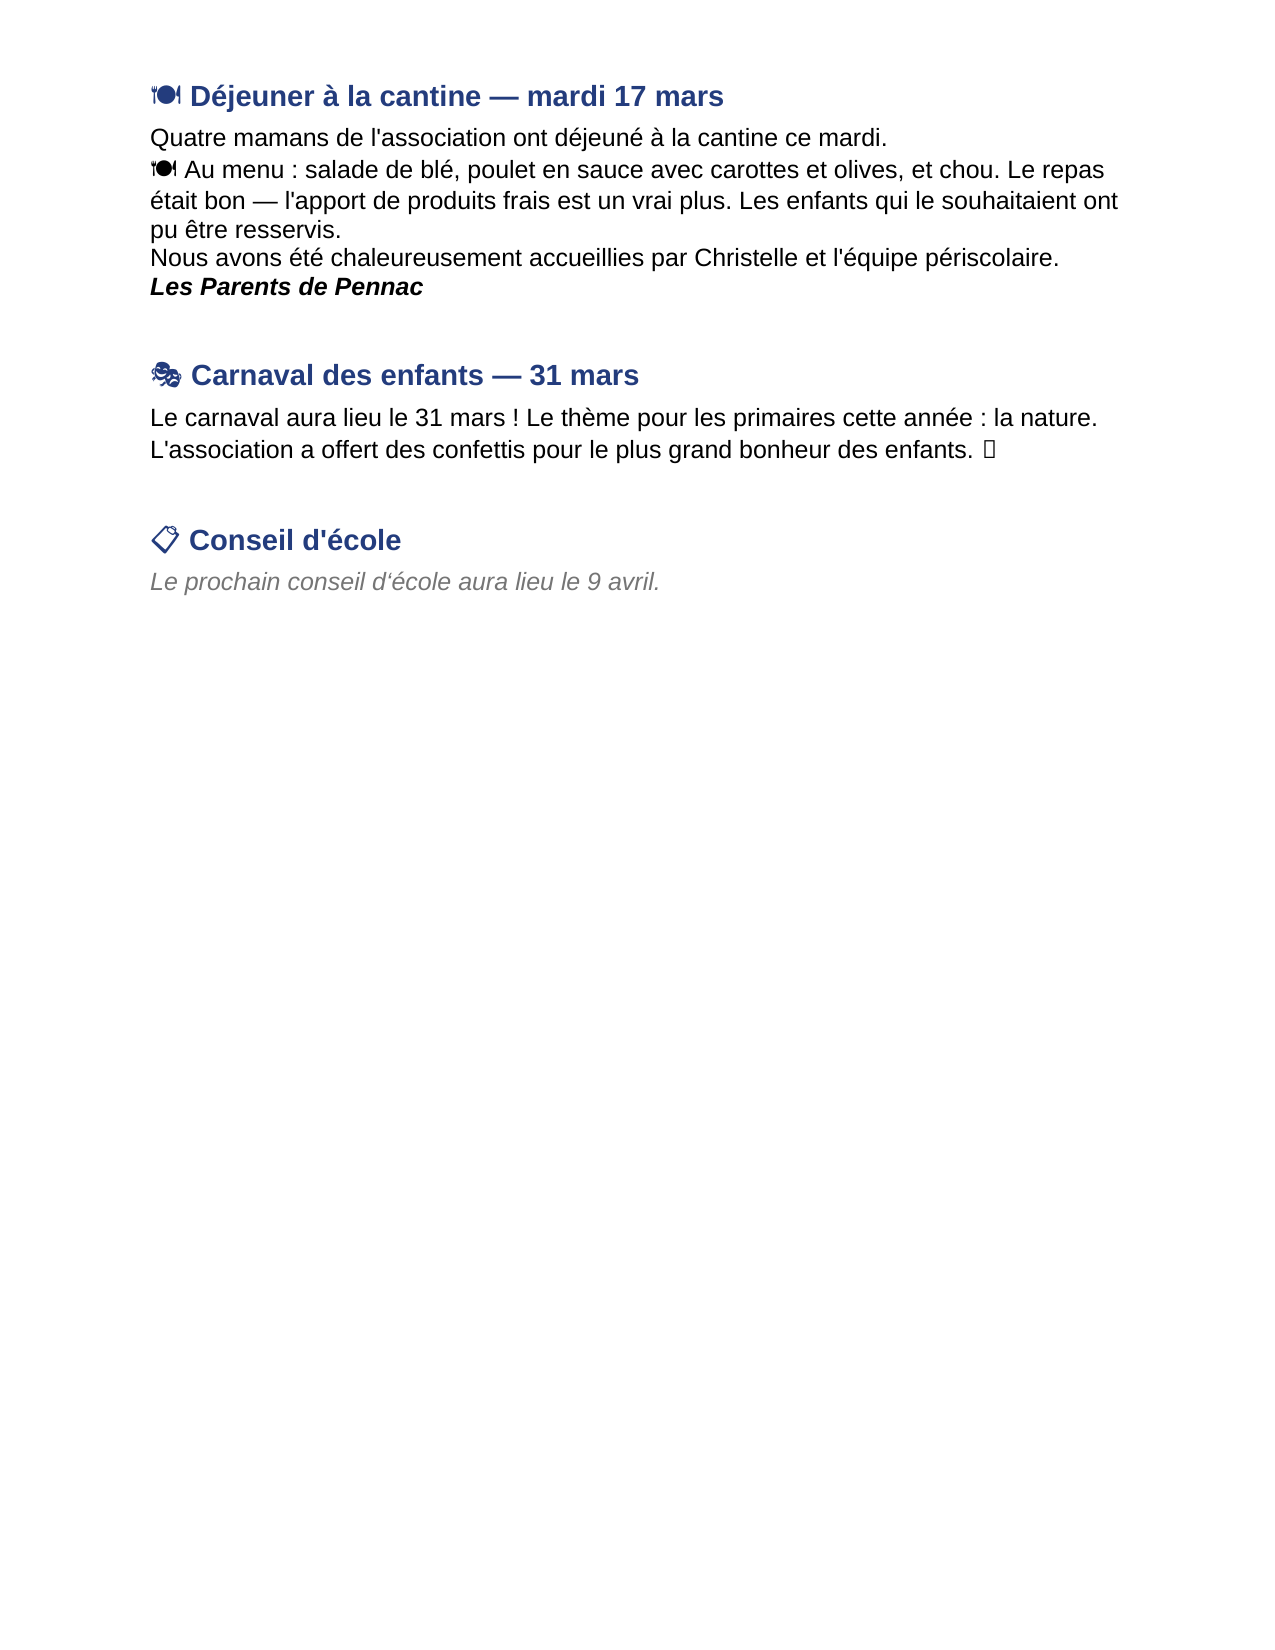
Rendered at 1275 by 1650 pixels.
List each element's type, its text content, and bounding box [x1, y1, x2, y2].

text Quatre mamans de l'association ont déjeuné à la cantine ce mardi. [150, 123, 1125, 152]
text Les Parents de Pennac [150, 272, 1125, 301]
text Nous avons été chaleureusement accueillies par Christelle et l'équipe périscolaire. [150, 243, 1125, 272]
text Le carnaval aura lieu le 31 mars ! Le thème pour les primaires cette année : la nature. L'association a offert des confettis pour le plus grand bonheur des enfants. 🎊 [150, 403, 1125, 465]
text 🎭 Carnaval des enfants — 31 mars [150, 354, 1125, 394]
text Le prochain conseil d‘école aura lieu le 9 avril. [150, 567, 1125, 596]
text 🍽️ Déjeuner à la cantine — mardi 17 mars [150, 75, 1125, 115]
text 📋 Conseil d'école [150, 519, 1125, 559]
text 🍽️ Au menu : salade de blé, poulet en sauce avec carottes et olives, et chou. Le repas était bon — l'apport de produits frais est un vrai plus. Les enfants qui le souhaitaient ont pu être resservis. [150, 152, 1125, 243]
